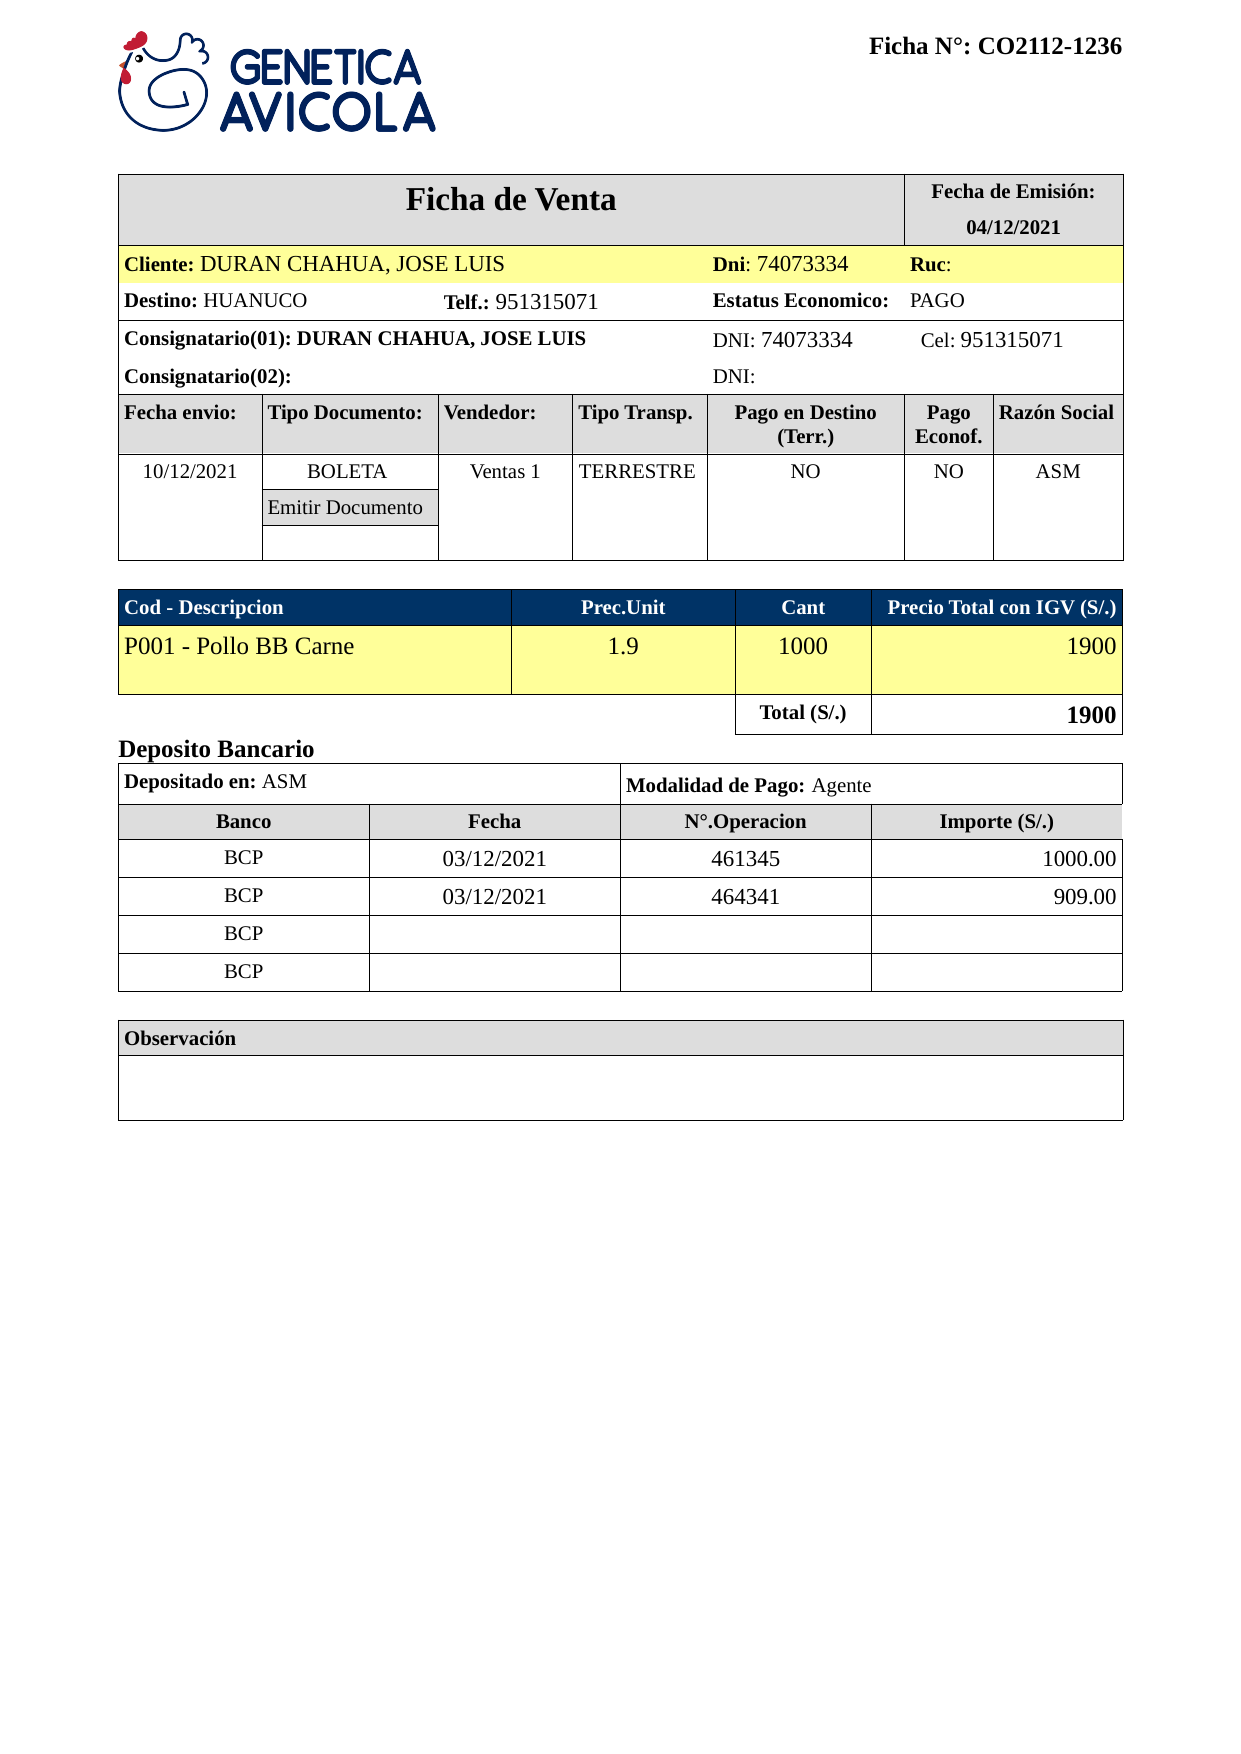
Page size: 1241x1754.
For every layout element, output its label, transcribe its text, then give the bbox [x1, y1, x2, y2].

table_header Observación [119, 1021, 1123, 1055]
table_cell [621, 954, 871, 991]
table_cell [370, 916, 620, 953]
table_cell Importe (S/.) [872, 805, 1122, 839]
table_cell [872, 954, 1122, 991]
table_header Precio Total con IGV (S/.) [872, 590, 1122, 625]
table_cell ASM [994, 455, 1123, 560]
table_cell [263, 526, 438, 560]
table_header Cant [736, 590, 871, 625]
table_cell [511, 695, 735, 734]
table_cell 1900 [872, 695, 1122, 734]
table_cell 03/12/2021 [370, 878, 620, 915]
table_cell [370, 954, 620, 991]
table_cell Emitir Documento [263, 490, 438, 525]
table_header Depositado en: ASM [119, 764, 620, 803]
table_cell Consignatario(01): DURAN CHAHUA, JOSE LUIS [119, 321, 707, 358]
table_cell Cel: 951315071 [915, 321, 1123, 358]
table_cell 03/12/2021 [370, 840, 620, 877]
table_cell Banco [119, 805, 369, 839]
table_cell BCP [119, 840, 369, 877]
table_cell Ruc: [904, 246, 1123, 283]
table_header Fecha de Emisión: [905, 175, 1123, 209]
table_header Ficha de Venta [119, 175, 904, 245]
table_cell Ventas 1 [439, 455, 572, 560]
table_cell Razón Social [994, 395, 1123, 453]
table_cell [119, 1056, 1123, 1119]
table_cell 461345 [621, 840, 871, 877]
table_cell BCP [119, 954, 369, 991]
table_cell [872, 916, 1122, 953]
table_cell BCP [119, 916, 369, 953]
picture [118, 31, 436, 132]
table_cell BCP [119, 878, 369, 915]
text Deposito Bancario [118, 734, 1122, 763]
table_cell Tipo Documento: [263, 395, 438, 453]
table_cell Consignatario(02): [119, 358, 707, 394]
table_cell 04/12/2021 [905, 209, 1123, 245]
table_cell 1000 [736, 626, 871, 694]
table_cell Estatus Economico: [707, 283, 904, 320]
table_cell Total (S/.) [736, 695, 871, 734]
table_header Cod - Descripcion [119, 590, 511, 625]
table_cell NO [708, 455, 904, 560]
table_cell 1000.00 [872, 840, 1122, 877]
table_cell DNI: [707, 358, 1123, 394]
table_cell Fecha envio: [119, 395, 262, 453]
table_cell TERRESTRE [573, 455, 707, 560]
table_cell Pago en Destino (Terr.) [708, 395, 904, 453]
table_cell Telf.: 951315071 [438, 283, 707, 320]
table_cell 1900 [872, 626, 1122, 694]
table_cell N°.Operacion [621, 805, 871, 839]
table_cell PAGO [904, 283, 1123, 320]
table_cell Pago Econof. [905, 395, 993, 453]
table_cell 909.00 [872, 878, 1122, 915]
table_cell 1.9 [512, 626, 735, 694]
table_cell [621, 916, 871, 953]
table_cell BOLETA [263, 455, 438, 489]
table_cell Destino: HUANUCO [119, 283, 438, 320]
table_cell Vendedor: [439, 395, 572, 453]
table_cell Cliente: DURAN CHAHUA, JOSE LUIS [119, 246, 707, 283]
table_cell 10/12/2021 [119, 455, 262, 560]
table_cell Tipo Transp. [573, 395, 707, 453]
table_cell Dni: 74073334 [707, 246, 904, 283]
table_header Modalidad de Pago: Agente [621, 764, 1122, 803]
table_cell 464341 [621, 878, 871, 915]
table_cell DNI: 74073334 [707, 321, 915, 358]
table_header Prec.Unit [512, 590, 735, 625]
table_cell Fecha [370, 805, 620, 839]
table_cell P001 - Pollo BB Carne [119, 626, 511, 694]
table_cell [118, 695, 511, 734]
table_cell NO [905, 455, 993, 560]
